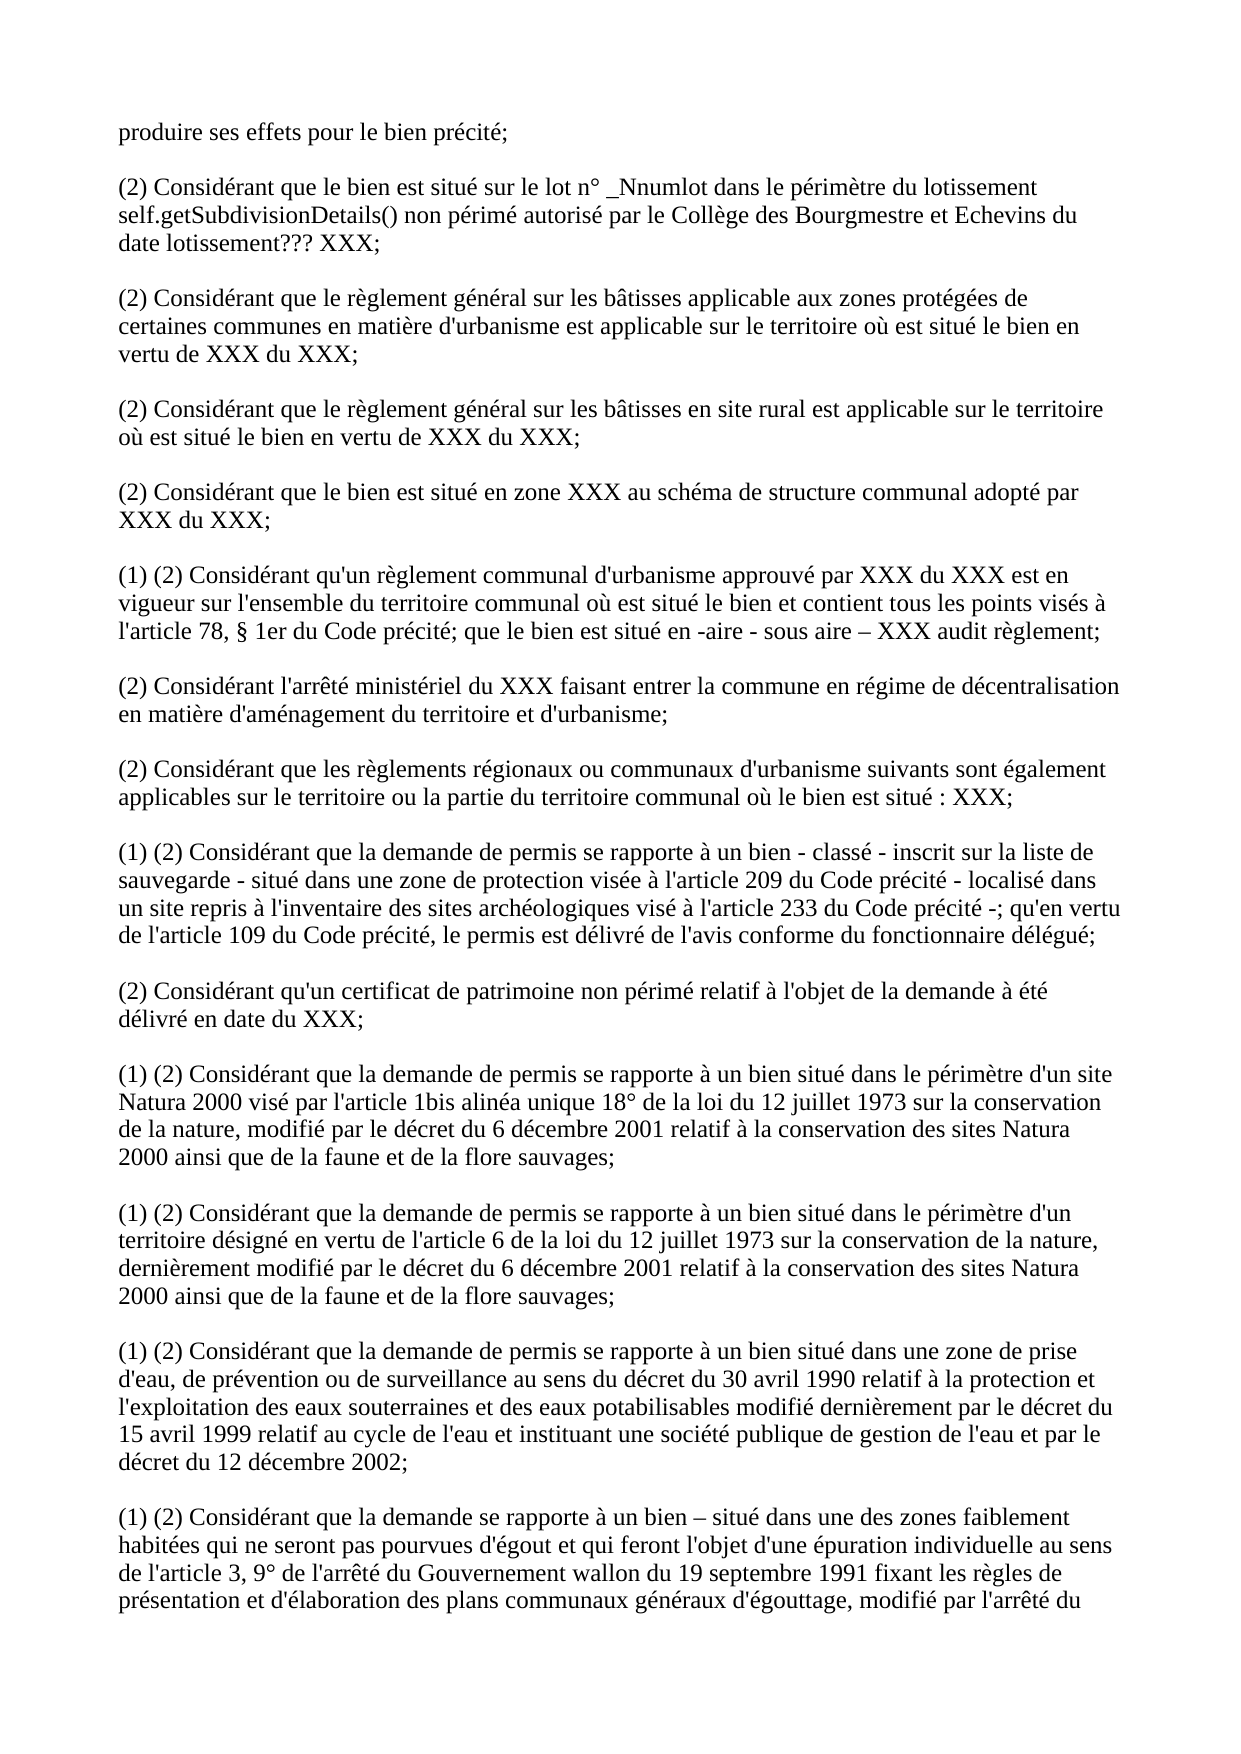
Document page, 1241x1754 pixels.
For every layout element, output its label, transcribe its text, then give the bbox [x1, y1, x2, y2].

text (1) (2) Considérant que la demande de permis se rapporte à un bien situé dans le périmètre d'un site Natura 2000 visé par l'article 1bis alinéa unique 18° de la loi du 12 juillet 1973 sur la conservation de la nature, modifié par le décret du 6 décembre 2001 relatif à la conservation des sites Natura 2000 ainsi que de la faune et de la flore sauvages; [118, 1060, 1122, 1171]
text (2) Considérant que le bien est situé sur le lot n° _Nnumlot dans le périmètre du lotissement self.getSubdivisionDetails() non périmé autorisé par le Collège des Bourgmestre et Echevins du date lotissement??? XXX; [118, 173, 1122, 257]
text (1) (2) Considérant que la demande se rapporte à un bien – situé dans une des zones faiblement habitées qui ne seront pas pourvues d'égout et qui feront l'objet d'une épuration individuelle au sens de l'article 3, 9° de l'arrêté du Gouvernement wallon du 19 septembre 1991 fixant les règles de présentation et d'élaboration des plans communaux généraux d'égouttage, modifié par l'arrêté du [118, 1503, 1122, 1614]
text (2) Considérant que le bien est situé en zone XXX au schéma de structure communal adopté par XXX du XXX; [118, 478, 1122, 534]
text (1) (2) Considérant que la demande de permis se rapporte à un bien - classé - inscrit sur la liste de sauvegarde - situé dans une zone de protection visée à l'article 209 du Code précité - localisé dans un site repris à l'inventaire des sites archéologiques visé à l'article 233 du Code précité -; qu'en vertu de l'article 109 du Code précité, le permis est délivré de l'avis conforme du fonctionnaire délégué; [118, 838, 1122, 949]
text (1) (2) Considérant que la demande de permis se rapporte à un bien situé dans le périmètre d'un territoire désigné en vertu de l'article 6 de la loi du 12 juillet 1973 sur la conservation de la nature, dernièrement modifié par le décret du 6 décembre 2001 relatif à la conservation des sites Natura 2000 ainsi que de la faune et de la flore sauvages; [118, 1199, 1122, 1309]
text (2) Considérant que le règlement général sur les bâtisses applicable aux zones protégées de certaines communes en matière d'urbanisme est applicable sur le territoire où est situé le bien en vertu de XXX du XXX; [118, 284, 1122, 367]
text (1) (2) Considérant que la demande de permis se rapporte à un bien situé dans une zone de prise d'eau, de prévention ou de surveillance au sens du décret du 30 avril 1990 relatif à la protection et l'exploitation des eaux souterraines et des eaux potabilisables modifié dernièrement par le décret du 15 avril 1999 relatif au cycle de l'eau et instituant une société publique de gestion de l'eau et par le décret du 12 décembre 2002; [118, 1337, 1122, 1476]
text (2) Considérant que les règlements régionaux ou communaux d'urbanisme suivants sont également applicables sur le territoire ou la partie du territoire communal où le bien est situé : XXX; [118, 755, 1122, 811]
text (2) Considérant l'arrêté ministériel du XXX faisant entrer la commune en régime de décentralisation en matière d'aménagement du territoire et d'urbanisme; [118, 672, 1122, 728]
text (2) Considérant que le règlement général sur les bâtisses en site rural est applicable sur le territoire où est situé le bien en vertu de XXX du XXX; [118, 395, 1122, 451]
text (1) (2) Considérant qu'un règlement communal d'urbanisme approuvé par XXX du XXX est en vigueur sur l'ensemble du territoire communal où est situé le bien et contient tous les points visés à l'article 78, § 1er du Code précité; que le bien est situé en -aire - sous aire – XXX audit règlement; [118, 561, 1122, 644]
text (2) Considérant qu'un certificat de patrimoine non périmé relatif à l'objet de la demande à été délivré en date du XXX; [118, 977, 1122, 1032]
text produire ses effets pour le bien précité; [118, 118, 1122, 146]
